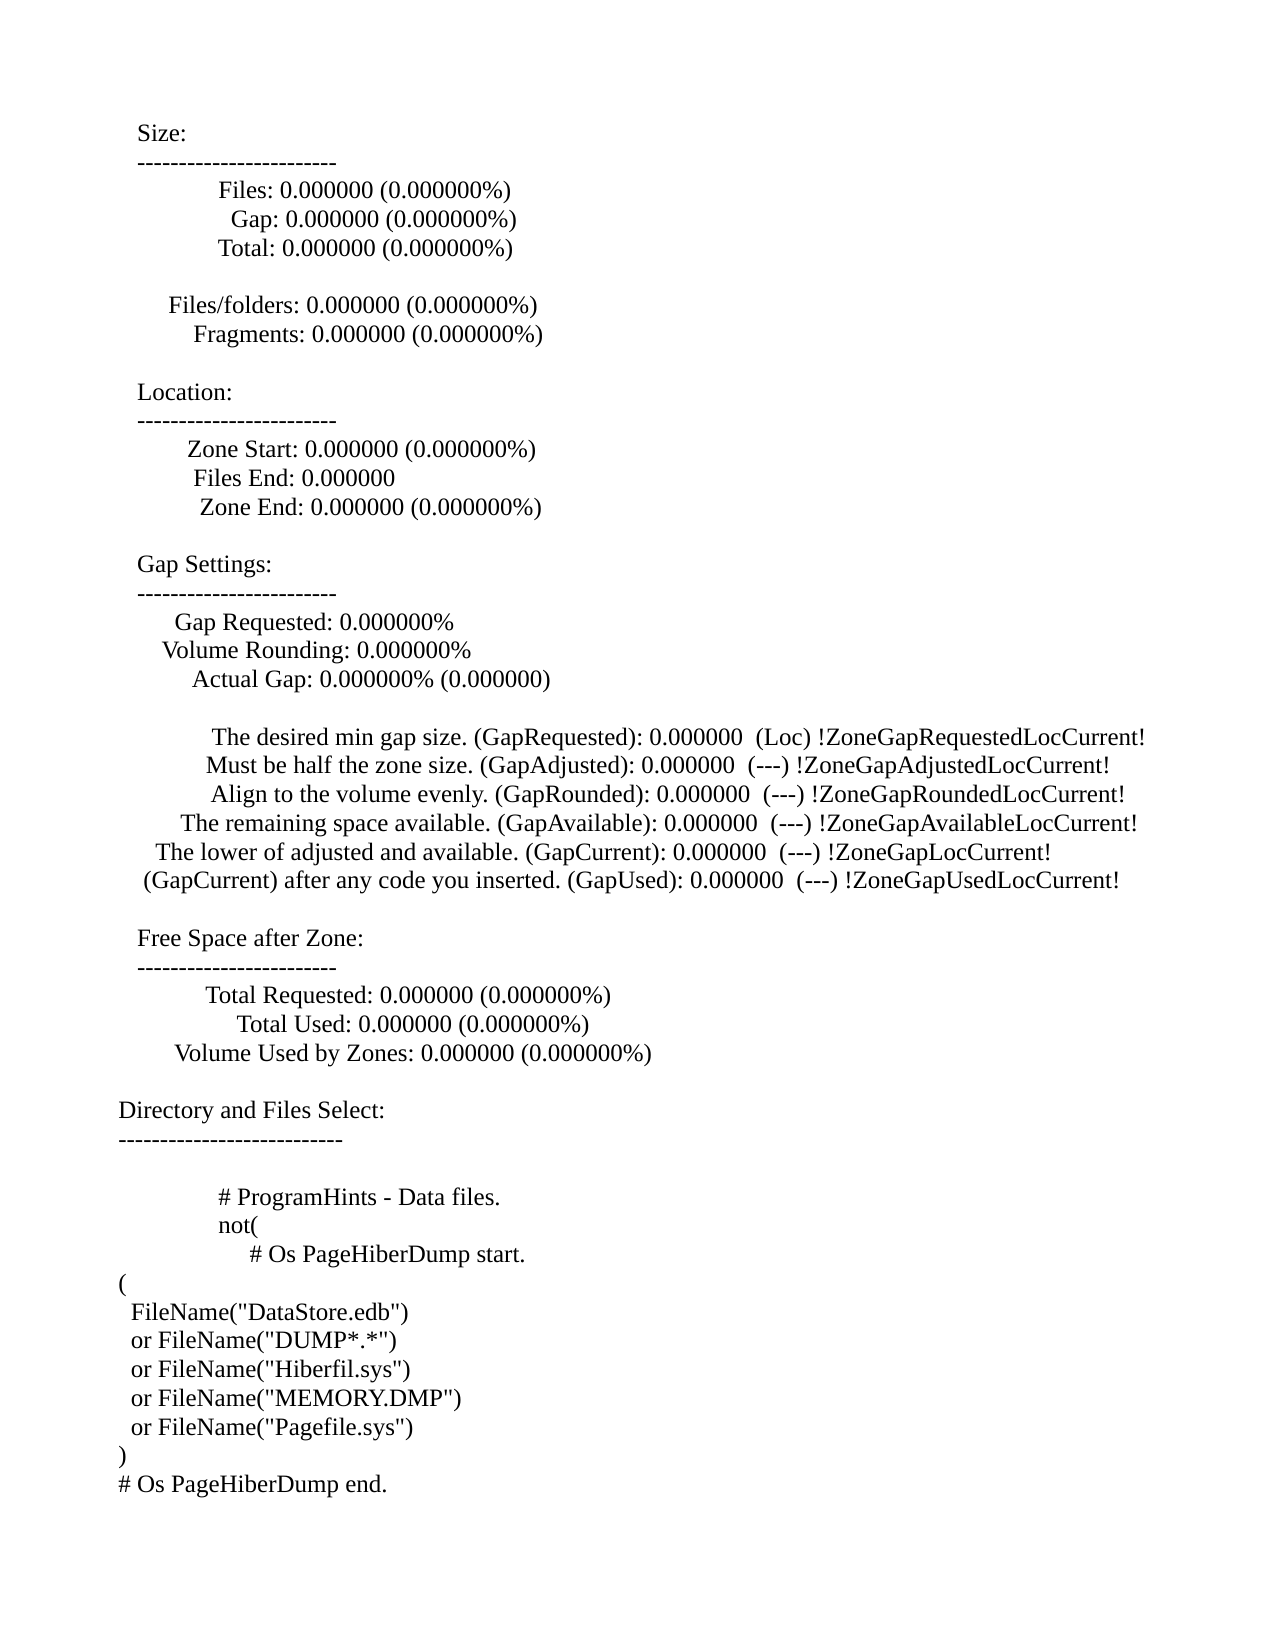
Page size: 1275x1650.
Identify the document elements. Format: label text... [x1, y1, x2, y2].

text The desired min gap size. (GapRequested): 0.000000 (Loc) !ZoneGapRequestedLocCurrent! [118, 722, 1157, 751]
text Zone End: 0.000000 (0.000000%) [118, 492, 1157, 521]
text Must be half the zone size. (GapAdjusted): 0.000000 (---) !ZoneGapAdjustedLocCurrent! [118, 751, 1157, 779]
text # ProgramHints - Data files. [118, 1182, 1157, 1211]
text ------------------------ [118, 578, 1157, 607]
text or FileName("Hiberfil.sys") [118, 1354, 1157, 1383]
text Zone Start: 0.000000 (0.000000%) [118, 434, 1157, 463]
text FileName("DataStore.edb") [118, 1297, 1157, 1326]
text # Os PageHiberDump end. [118, 1469, 1157, 1498]
text Total: 0.000000 (0.000000%) [118, 233, 1157, 262]
text ( [118, 1268, 1157, 1297]
text or FileName("DUMP*.*") [118, 1326, 1157, 1354]
text Gap Requested: 0.000000% [118, 607, 1157, 636]
text Total Used: 0.000000 (0.000000%) [118, 1009, 1157, 1038]
text Total Requested: 0.000000 (0.000000%) [118, 981, 1157, 1009]
text or FileName("MEMORY.DMP") [118, 1383, 1157, 1412]
text Files: 0.000000 (0.000000%) [118, 176, 1157, 204]
text Volume Used by Zones: 0.000000 (0.000000%) [118, 1038, 1157, 1067]
text Align to the volume evenly. (GapRounded): 0.000000 (---) !ZoneGapRoundedLocCurrent! [118, 779, 1157, 808]
text Location: [118, 377, 1157, 406]
text or FileName("Pagefile.sys") [118, 1412, 1157, 1441]
text Volume Rounding: 0.000000% [118, 636, 1157, 664]
text ------------------------ [118, 406, 1157, 434]
text Gap: 0.000000 (0.000000%) [118, 204, 1157, 233]
text ) [118, 1441, 1157, 1469]
text Size: [118, 118, 1157, 147]
text Directory and Files Select: [118, 1096, 1157, 1124]
text (GapCurrent) after any code you inserted. (GapUsed): 0.000000 (---) !ZoneGapUsedLocCurrent! [118, 866, 1157, 894]
text Gap Settings: [118, 549, 1157, 578]
text Files/folders: 0.000000 (0.000000%) [118, 291, 1157, 319]
text ------------------------ [118, 952, 1157, 981]
text The lower of adjusted and available. (GapCurrent): 0.000000 (---) !ZoneGapLocCurrent! [118, 837, 1157, 866]
text Files End: 0.000000 [118, 463, 1157, 492]
text --------------------------- [118, 1124, 1157, 1153]
text The remaining space available. (GapAvailable): 0.000000 (---) !ZoneGapAvailableLocCurrent! [118, 808, 1157, 837]
text Fragments: 0.000000 (0.000000%) [118, 319, 1157, 348]
text ------------------------ [118, 147, 1157, 176]
text not( [118, 1211, 1157, 1239]
text # Os PageHiberDump start. [118, 1239, 1157, 1268]
text Actual Gap: 0.000000% (0.000000) [118, 664, 1157, 693]
text Free Space after Zone: [118, 923, 1157, 952]
